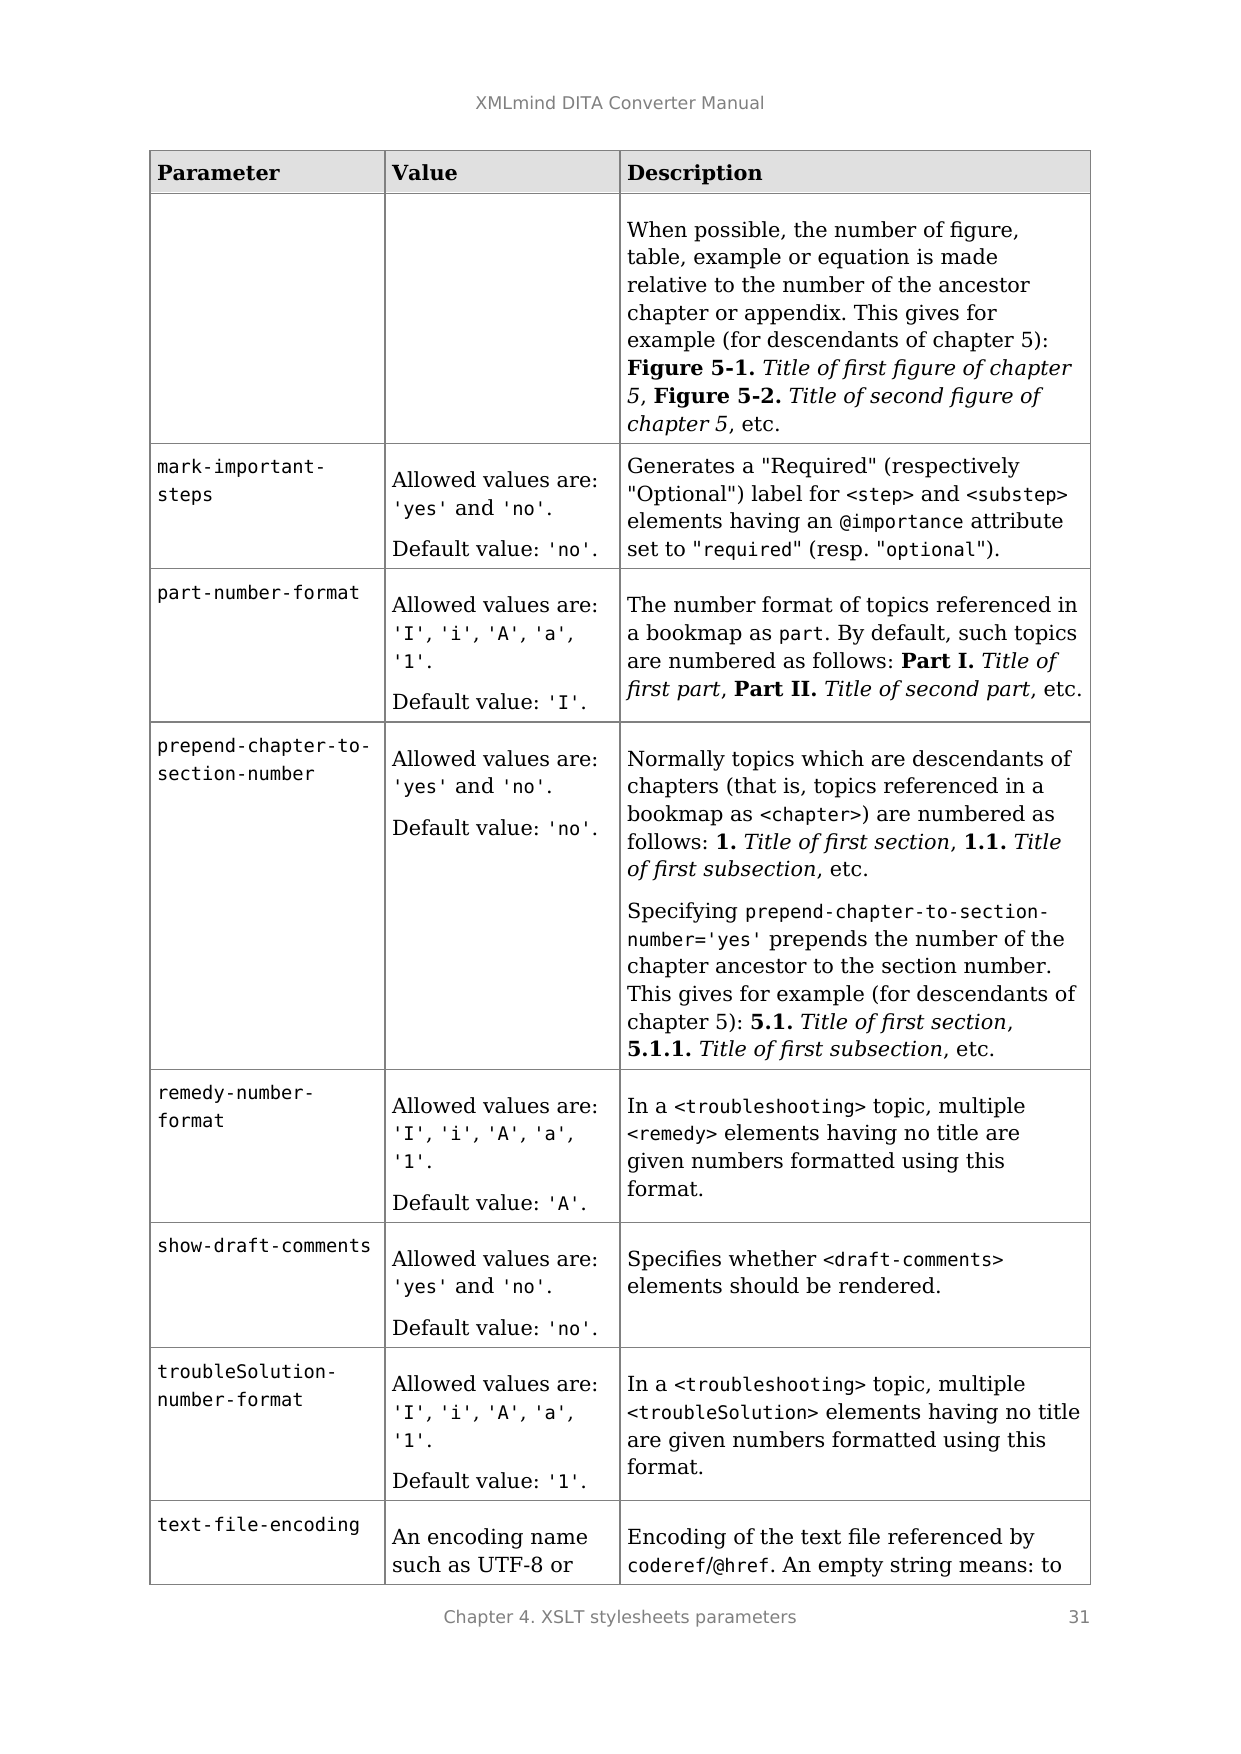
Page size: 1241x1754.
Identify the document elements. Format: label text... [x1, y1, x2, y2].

table_cell text-file-encoding [151, 1501, 384, 1584]
table_cell part-number-format [151, 569, 384, 721]
table_cell Allowed values are: 'I', 'i', 'A', 'a', '1'. Default value: '1'. [386, 1348, 619, 1500]
table_header Description [621, 151, 1090, 192]
table_cell Allowed values are: 'I', 'i', 'A', 'a', '1'. Default value: 'I'. [386, 569, 619, 721]
table_cell mark-important-steps [151, 444, 384, 568]
table_header Parameter [151, 151, 384, 192]
table_cell troubleSolution-number-format [151, 1348, 384, 1500]
table_cell Allowed values are: 'yes' and 'no'. Default value: 'no'. [386, 1223, 619, 1347]
table_cell Encoding of the text file referenced by coderef/@href. An empty string means: to [621, 1501, 1090, 1584]
table_cell Specifies whether <draft-comments> elements should be rendered. [621, 1223, 1090, 1347]
table_cell When possible, the number of figure, table, example or equation is made relative to the number of the ancestor chapter or appendix. This gives for example (for descendants of chapter 5): Figure 5-1. Title of first figure of chapter 5, Figure 5-2. Title of second figure of chapter 5, etc. [621, 194, 1090, 443]
table_cell Normally topics which are descendants of chapters (that is, topics referenced in a bookmap as <chapter>) are numbered as follows: 1. Title of first section, 1.1. Title of first subsection, etc. Specifying prepend-chapter-to-section-number='yes' prepends the number of the chapter ancestor to the section number. This gives for example (for descendants of chapter 5): 5.1. Title of first section, 5.1.1. Title of first subsection, etc. [621, 723, 1090, 1068]
table_cell An encoding name such as UTF-8 or [386, 1501, 619, 1584]
table_cell In a <troubleshooting> topic, multiple <remedy> elements having no title are given numbers formatted using this format. [621, 1070, 1090, 1222]
table_cell In a <troubleshooting> topic, multiple <troubleSolution> elements having no title are given numbers formatted using this format. [621, 1348, 1090, 1500]
table_cell Generates a "Required" (respectively "Optional") label for <step> and <substep> elements having an @importance attribute set to "required" (resp. "optional"). [621, 444, 1090, 568]
table_cell Allowed values are: 'I', 'i', 'A', 'a', '1'. Default value: 'A'. [386, 1070, 619, 1222]
table_cell remedy-number-format [151, 1070, 384, 1222]
table_cell [386, 194, 619, 443]
table_cell The number format of topics referenced in a bookmap as part. By default, such topics are numbered as follows: Part I. Title of first part, Part II. Title of second part, etc. [621, 569, 1090, 721]
table_header Value [386, 151, 619, 192]
table_cell Allowed values are: 'yes' and 'no'. Default value: 'no'. [386, 723, 619, 1068]
table_cell [151, 194, 384, 443]
table_cell Allowed values are: 'yes' and 'no'. Default value: 'no'. [386, 444, 619, 568]
table_cell prepend-chapter-to-section-number [151, 723, 384, 1068]
table_cell show-draft-comments [151, 1223, 384, 1347]
